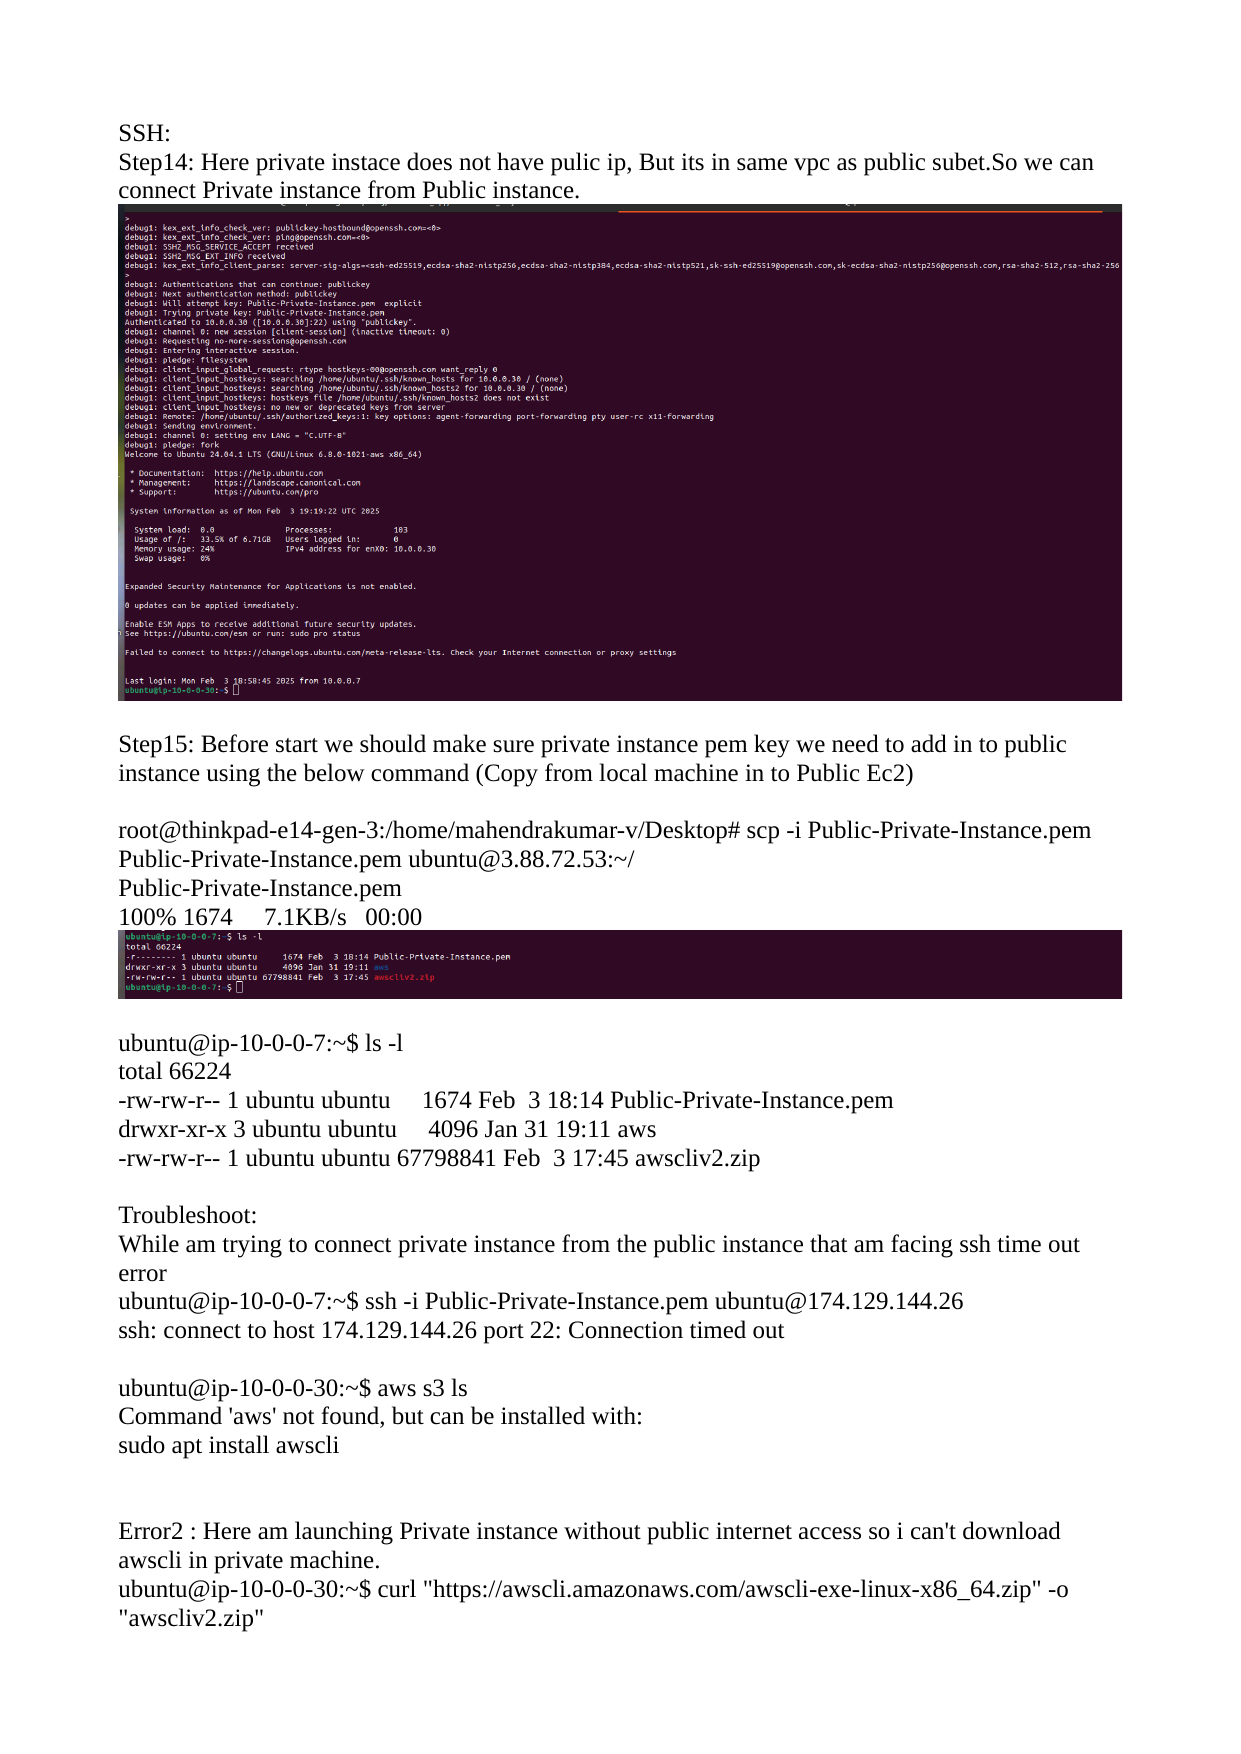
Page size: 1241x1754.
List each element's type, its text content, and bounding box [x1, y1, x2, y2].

text ubuntu@ip-10-0-0-7:~$ ls -l [118, 1028, 1122, 1056]
text -rw-rw-r-- 1 ubuntu ubuntu 1674 Feb 3 18:14 Public-Private-Instance.pem [118, 1085, 1122, 1114]
text -rw-rw-r-- 1 ubuntu ubuntu 67798841 Feb 3 17:45 awscliv2.zip [118, 1143, 1122, 1171]
text While am trying to connect private instance from the public instance that am facing ssh time out error [118, 1229, 1122, 1286]
text ubuntu@ip-10-0-0-7:~$ ssh -i Public-Private-Instance.pem ubuntu@174.129.144.26 [118, 1286, 1122, 1315]
text SSH: [118, 118, 1122, 147]
text ubuntu@ip-10-0-0-30:~$ aws s3 ls [118, 1373, 1122, 1401]
text Troubleshoot: [118, 1200, 1122, 1229]
text Error2 : Here am launching Private instance without public internet access so i can't download awscli in private machine. [118, 1516, 1122, 1574]
text total 66224 [118, 1056, 1122, 1085]
text root@thinkpad-e14-gen-3:/home/mahendrakumar-v/Desktop# scp -i Public-Private-Instance.pem Public-Private-Instance.pem ubuntu@3.88.72.53:~/ [118, 815, 1122, 873]
picture [118, 204, 1123, 701]
text drwxr-xr-x 3 ubuntu ubuntu 4096 Jan 31 19:11 aws [118, 1114, 1122, 1143]
text Public-Private-Instance.pem 100% 1674 7.1KB/s 00:00 [118, 873, 1122, 930]
text Step15: Before start we should make sure private instance pem key we need to add in to public instance using the below command (Copy from local machine in to Public Ec2) [118, 729, 1122, 787]
text Command 'aws' not found, but can be installed with: [118, 1401, 1122, 1430]
text ubuntu@ip-10-0-0-30:~$ curl "https://awscli.amazonaws.com/awscli-exe-linux-x86_64.zip" -o "awscliv2.zip" [118, 1574, 1122, 1631]
picture [118, 930, 1123, 999]
text ssh: connect to host 174.129.144.26 port 22: Connection timed out [118, 1315, 1122, 1344]
text Step14: Here private instace does not have pulic ip, But its in same vpc as public subet.So we can connect Private instance from Public instance. [118, 147, 1122, 204]
text sudo apt install awscli [118, 1430, 1122, 1459]
